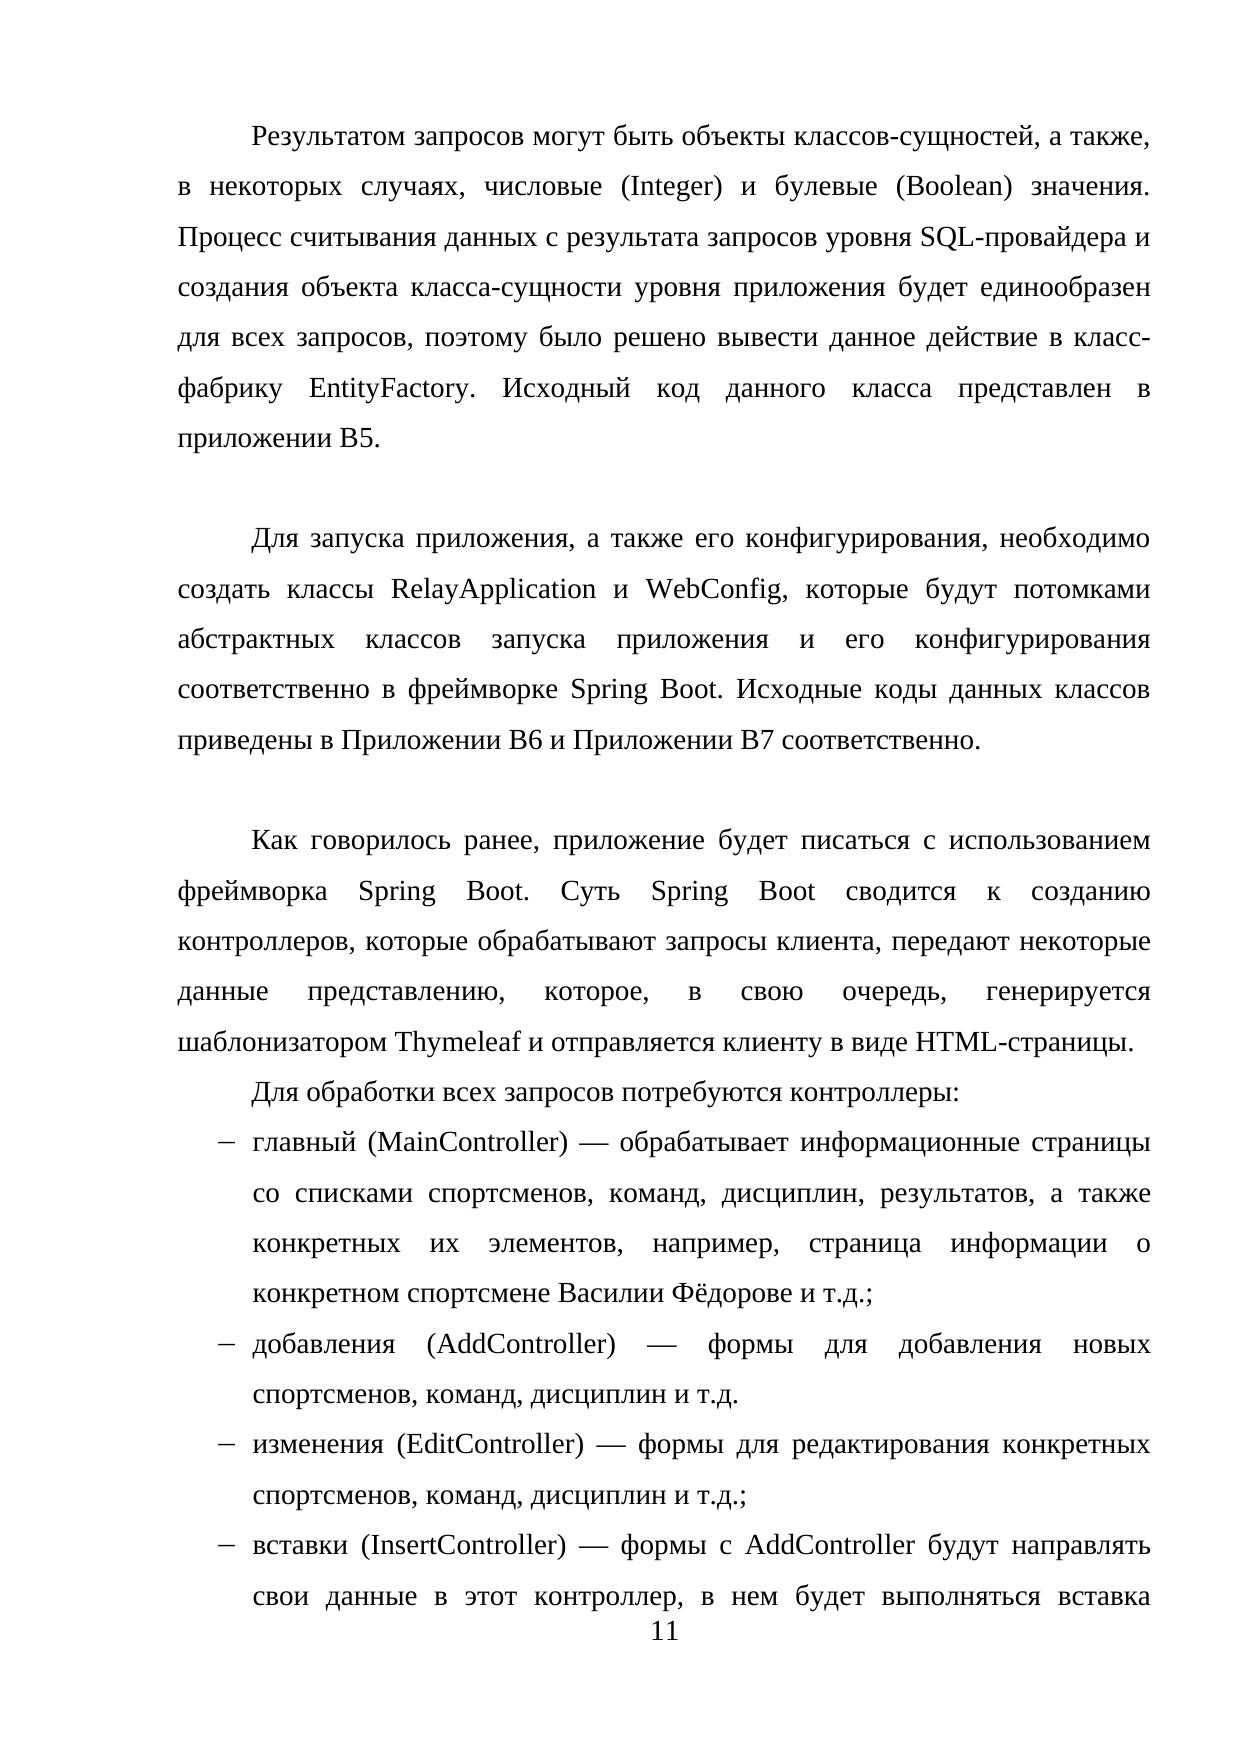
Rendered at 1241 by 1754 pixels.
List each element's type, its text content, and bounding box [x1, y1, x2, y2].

list вставки (InsertController) — формы с AddController будут направлять свои данные в этот контроллер, в нем будет выполняться вставка [215, 1527, 1152, 1611]
text Для запуска приложения, а также его конфигурирования, необходимо создать классы RelayApplication и WebConfig, которые будут потомками абстрактных классов запуска приложения и его конфигурирования соответственно в фреймворке Spring Boot. Исходные коды данных классов приведены в Приложении B6 и Приложении B7 соответственно. [177, 521, 1152, 755]
text Для обработки всех запросов потребуются контроллеры: [177, 1074, 1152, 1108]
text Результатом запросов могут быть объекты классов-сущностей, а также, в некоторых случаях, числовые (Integer) и булевые (Boolean) значения. Процесс считывания данных с результата запросов уровня SQL-провайдера и создания объекта класса-сущности уровня приложения будет единообразен для всех запросов, поэтому было решено вывести данное действие в класс-фабрику EntityFactory. Исходный код данного класса представлен в приложении B5. [177, 118, 1152, 453]
list изменения (EditController) — формы для редактирования конкретных спортсменов, команд, дисциплин и т.д.; [215, 1426, 1152, 1510]
list главный (MainController) — обрабатывает информационные страницы со списками спортсменов, команд, дисциплин, результатов, а также конкретных их элементов, например, страница информации о конкретном спортсмене Василии Фёдорове и т.д.; [215, 1124, 1152, 1309]
list добавления (AddController) — формы для добавления новых спортсменов, команд, дисциплин и т.д. [215, 1326, 1152, 1410]
text Как говорилось ранее, приложение будет писаться с использованием фреймворка Spring Boot. Суть Spring Boot сводится к созданию контроллеров, которые обрабатывают запросы клиента, передают некоторые данные представлению, которое, в свою очередь, генерируется шаблонизатором Thymeleaf и отправляется клиенту в виде HTML-страницы. [177, 822, 1152, 1057]
